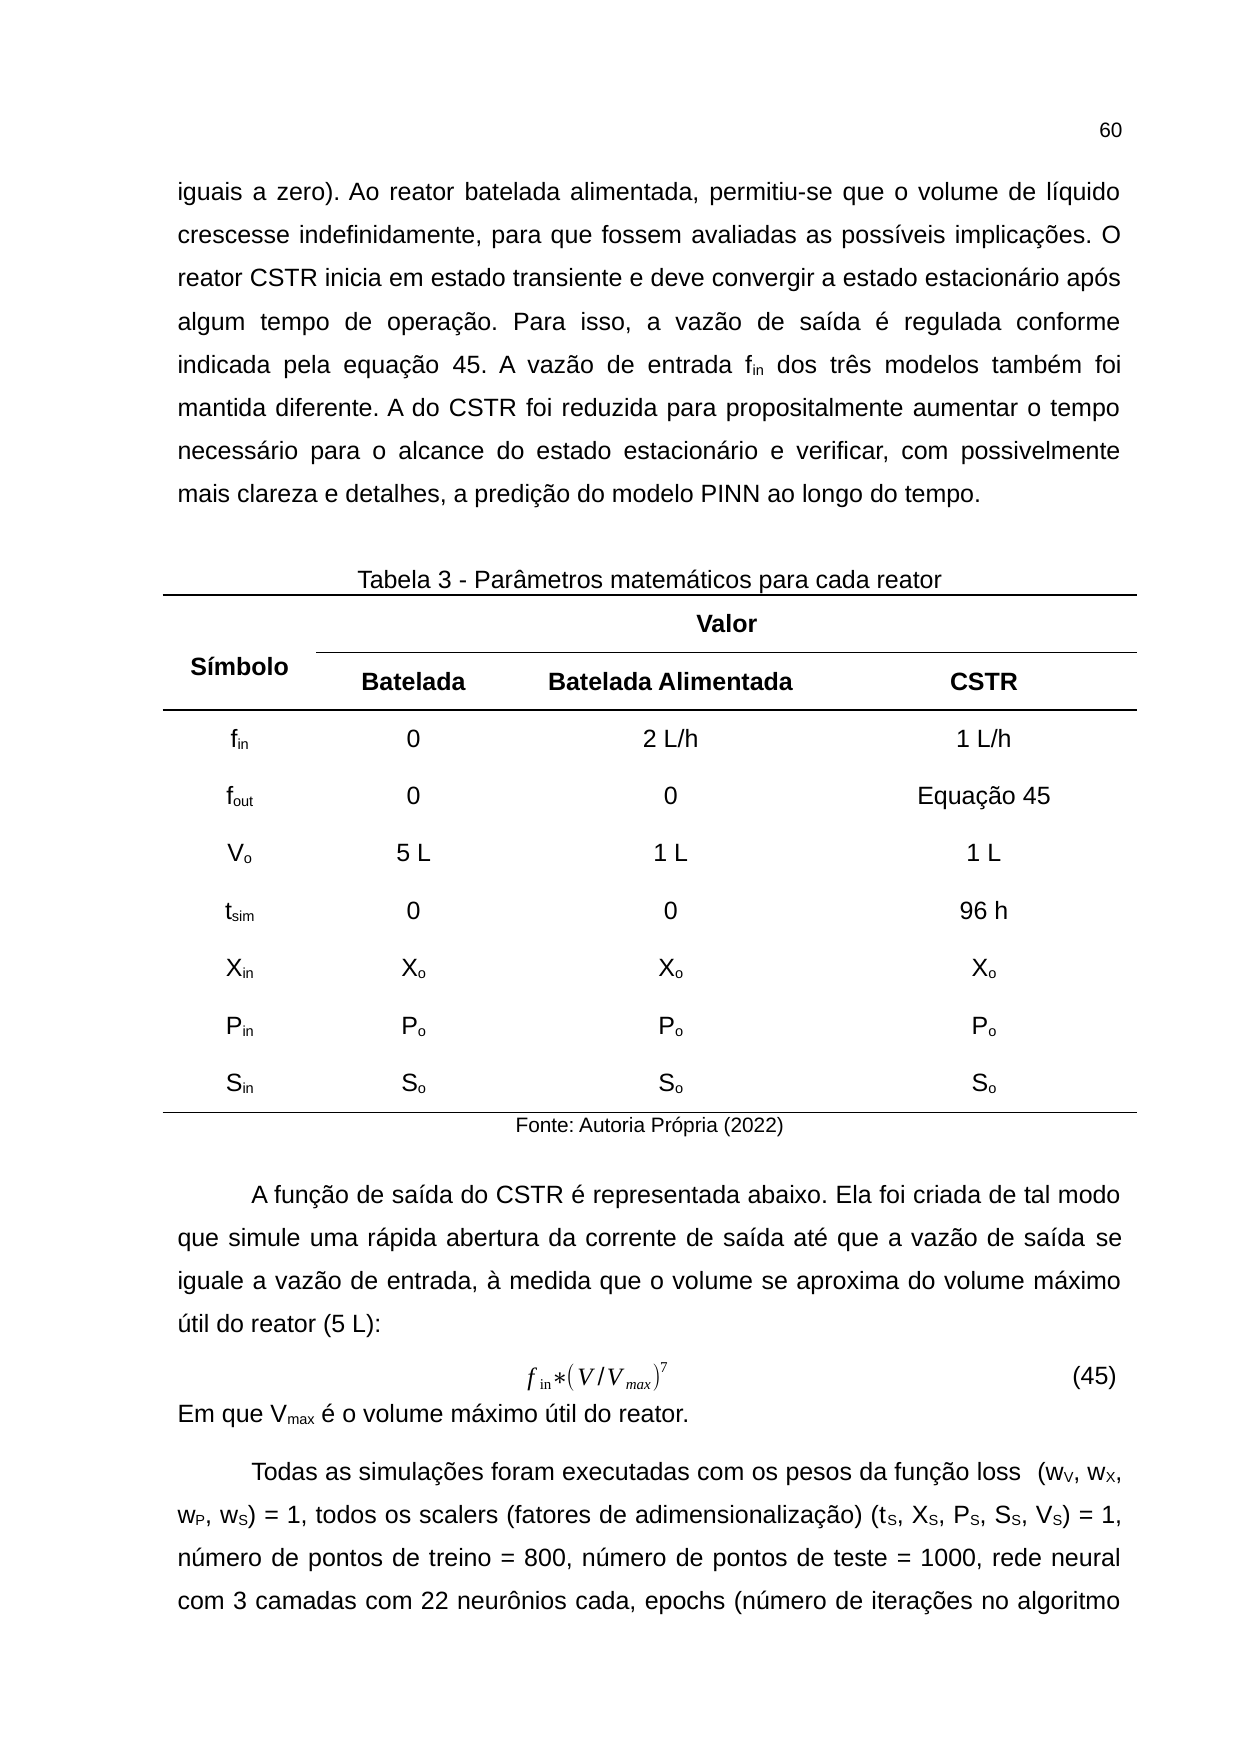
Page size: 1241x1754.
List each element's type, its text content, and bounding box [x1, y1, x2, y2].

table_header Valor [316, 596, 1137, 651]
table_cell 0 [316, 711, 510, 766]
table_cell 2 L/h [510, 711, 831, 766]
text Tabela 3 - Parâmetros matemáticos para cada reator [177, 565, 1122, 594]
table_cell Sin [163, 1054, 316, 1111]
table_cell fout [163, 766, 316, 824]
table_cell Xo [831, 939, 1137, 996]
text Em que Vmax é o volume máximo útil do reator. [177, 1399, 1122, 1428]
text A função de saída do CSTR é representada abaixo. Ela foi criada de tal modo que simule uma rápida abertura da corrente de saída até que a vazão de saída se iguale a vazão de entrada, à medida que o volume se aproxima do volume máximo útil do reator (5 L): [177, 1180, 1122, 1338]
table_cell tsim [163, 881, 316, 939]
text Fonte: Autoria Própria (2022) [177, 1113, 1122, 1137]
table_cell 1 L [831, 824, 1137, 881]
text Para a realização dos testes, a operação de cada reator tem um estado inicial, volume inicial e valores de entrada e saída diferentes. Todas as concentrações inciais, bem como todas as concentrações nas correntes de alimentação são iguais aos seus respectivos valores iniciais (Xo, Po e So) indicados na Tabela 1. Os valores dos parâmetros matemáticos para cada reator são representados na Tabela 3. Vo é o volume em cada reator em t = 0 e tsim é o tempo ao longo do qual o sistema foi simulado. O reator batelada, por definição, tem saídas e entradas fechadas (matematicamente, equivale aos valores de vazão das correntes serem iguais a zero). Ao reator batelada alimentada, permitiu-se que o volume de líquido crescesse indefinidamente, para que fossem avaliadas as possíveis implicações. O reator CSTR inicia em estado transiente e deve convergir a estado estacionário após algum tempo de operação. Para isso, a vazão de saída é regulada conforme indicada pela equação 45. A vazão de entrada fin dos três modelos também foi mantida diferente. A do CSTR foi reduzida para propositalmente aumentar o tempo necessário para o alcance do estado estacionário e verificar, com possivelmente mais clareza e detalhes, a predição do modelo PINN ao longo do tempo. [177, 177, 1122, 508]
table_cell Xin [163, 939, 316, 996]
table_cell 96 h [831, 881, 1137, 939]
table_cell Vo [163, 824, 316, 881]
table_cell 0 [316, 881, 510, 939]
table_cell CSTR [831, 653, 1137, 709]
table_cell 0 [316, 766, 510, 824]
table_cell 0 [510, 881, 831, 939]
table_cell So [510, 1054, 831, 1111]
table_cell So [831, 1054, 1137, 1111]
table_cell Xo [316, 939, 510, 996]
table_cell 0 [510, 766, 831, 824]
table_cell 5 L [316, 824, 510, 881]
table_cell Po [831, 996, 1137, 1054]
table_cell fin [163, 711, 316, 766]
table_header Símbolo [163, 596, 316, 709]
table_cell Po [510, 996, 831, 1054]
table_header [177, 1353, 1017, 1399]
table_cell 1 L [510, 824, 831, 881]
table_header (45) [1017, 1353, 1122, 1399]
table_cell 1 L/h [831, 711, 1137, 766]
table_cell Po [316, 996, 510, 1054]
text Todas as simulações foram executadas com os pesos da função loss (wV, wX, wP, wS) = 1, todos os scalers (fatores de adimensionalização) (tS, XS, PS, SS, VS) = 1, número de pontos de treino = 800, número de pontos de teste = 1000, rede neural com 3 camadas com 22 neurônios cada, epochs (número de iterações no algoritmo [177, 1456, 1122, 1614]
table_cell Equação 45 [831, 766, 1137, 824]
table_cell Xo [510, 939, 831, 996]
table_cell So [316, 1054, 510, 1111]
table_cell Batelada Alimentada [510, 653, 831, 709]
table_cell Batelada [316, 653, 510, 709]
table_cell Pin [163, 996, 316, 1054]
